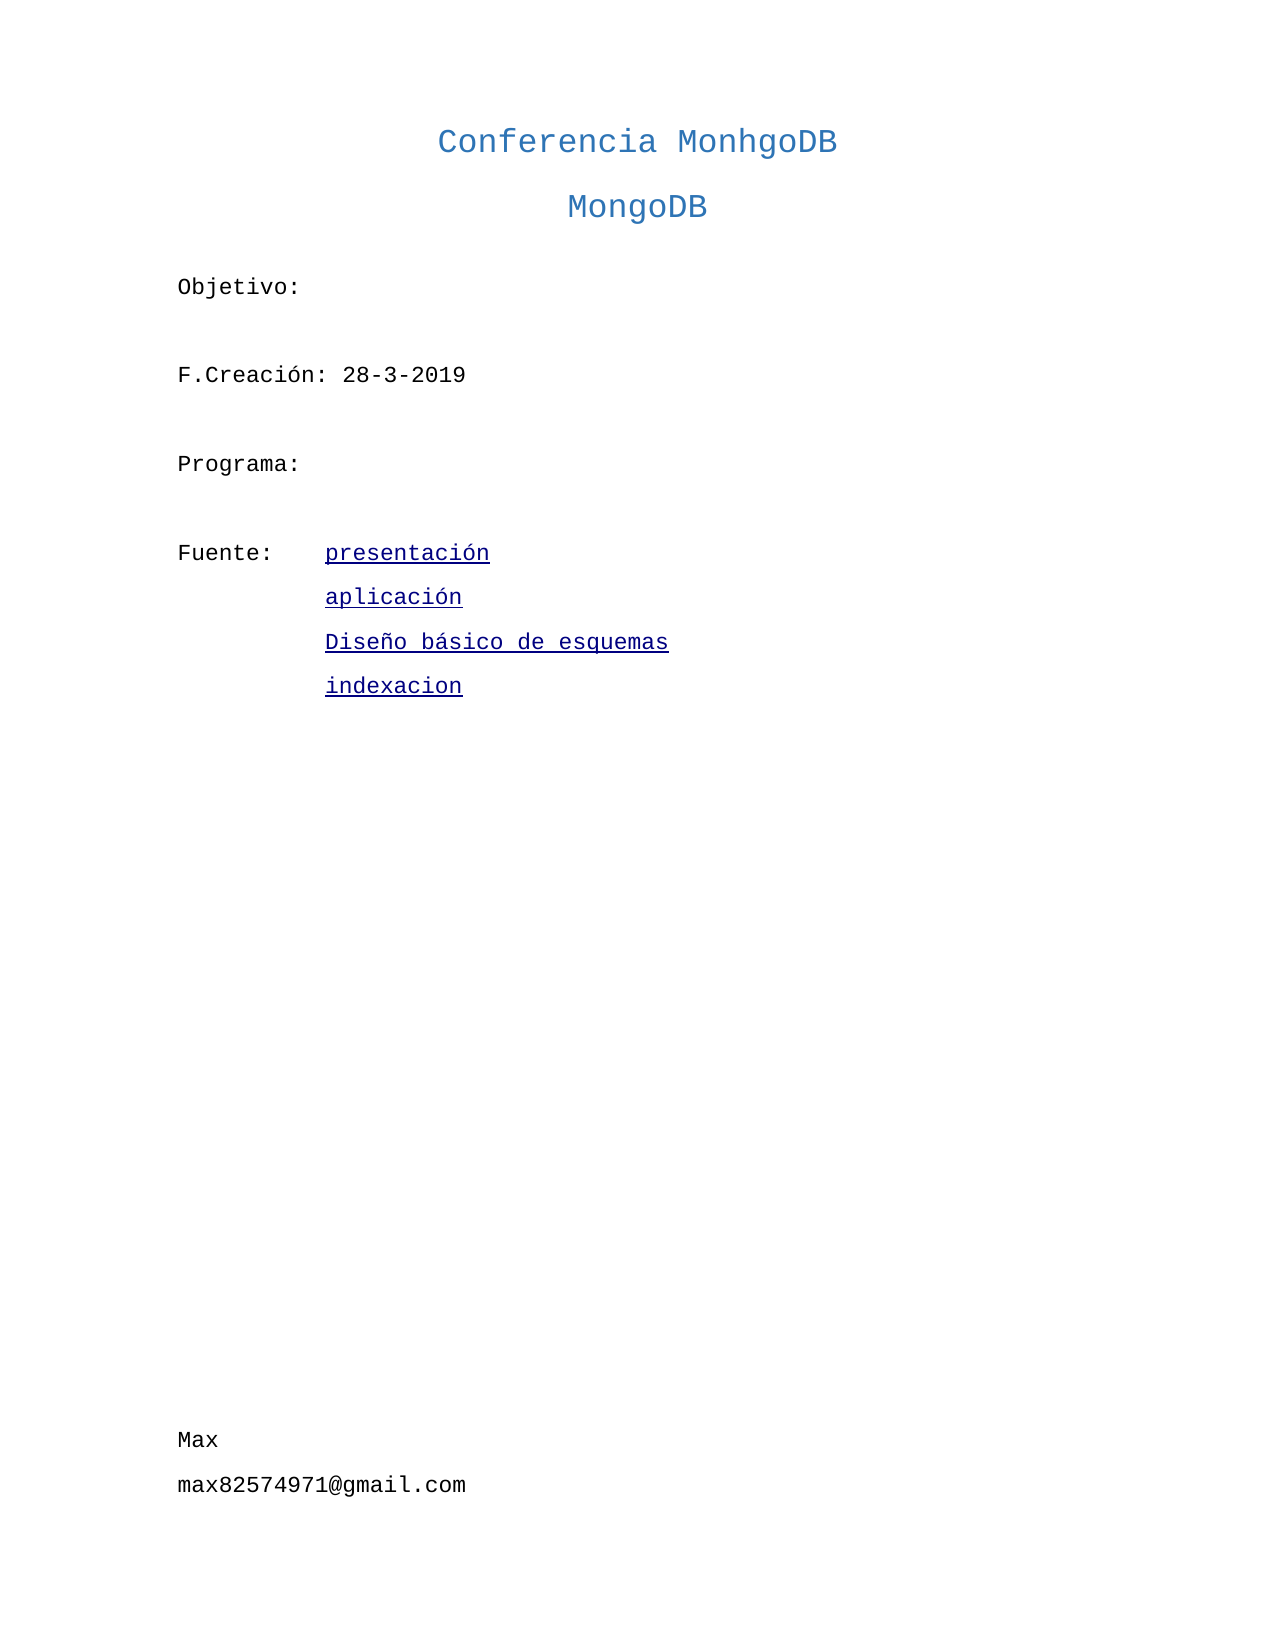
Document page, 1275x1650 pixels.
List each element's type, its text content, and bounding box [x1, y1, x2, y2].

text Objetivo: [177, 275, 1098, 301]
text aplicación [177, 586, 1098, 612]
text Fuente: presentación [177, 541, 1098, 567]
subtitle Conferencia MonhgoDB [177, 125, 1098, 163]
text F.Creación: 28-3-2019 [177, 364, 1098, 390]
text indexacion [177, 674, 1098, 700]
subtitle MongoDB [177, 190, 1098, 228]
text Programa: [177, 452, 1098, 478]
text Diseño básico de esquemas [177, 630, 1098, 656]
text max82574971@gmail.com [177, 1473, 1098, 1499]
text Max [177, 1429, 1098, 1455]
